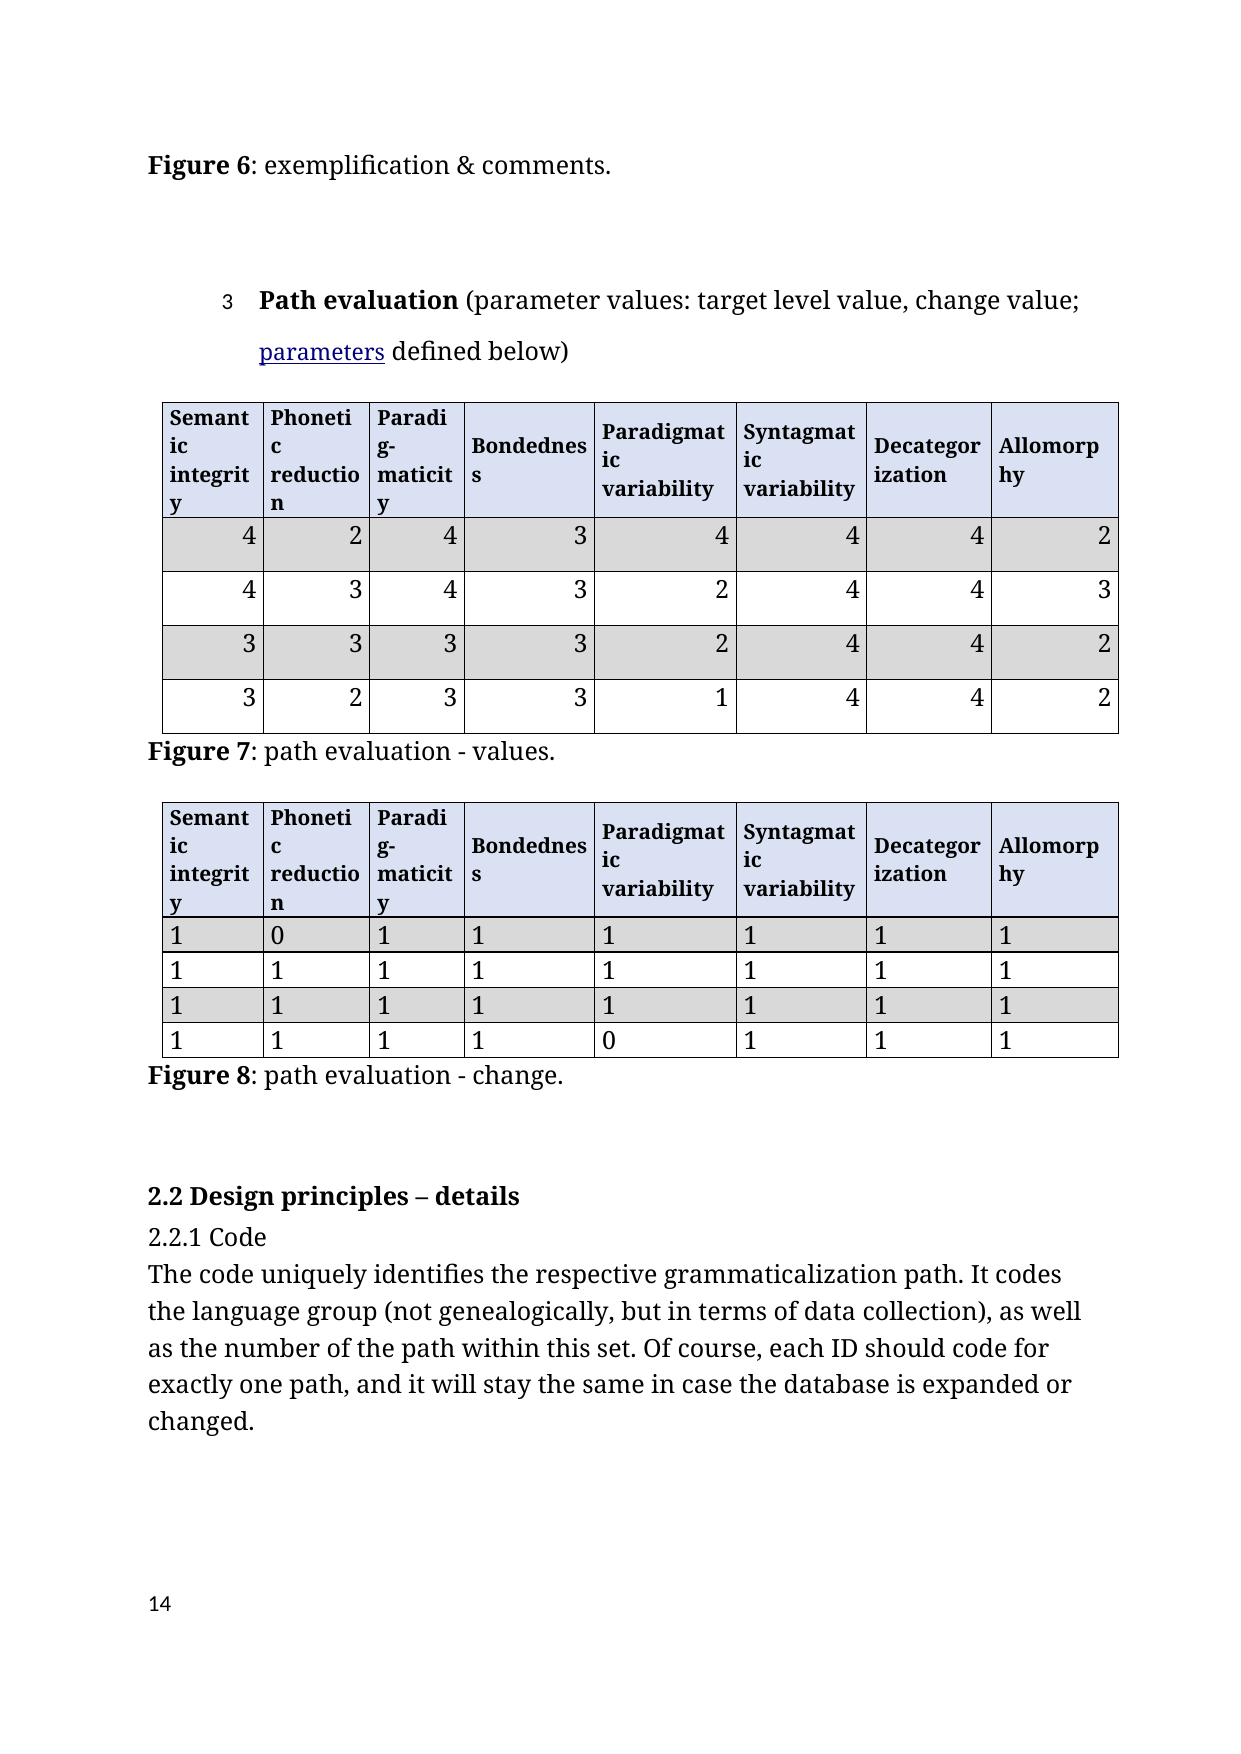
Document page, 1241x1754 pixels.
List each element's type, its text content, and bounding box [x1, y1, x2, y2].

table_cell 1 [867, 953, 991, 987]
table_cell 3 [992, 572, 1118, 625]
table_header Allomorphy [992, 403, 1118, 517]
table_cell 2 [992, 626, 1118, 679]
text Figure 7: path evaluation - values. [148, 734, 1093, 768]
table_cell 3 [370, 626, 464, 679]
table_cell 1 [465, 988, 594, 1022]
table_cell 3 [465, 680, 594, 733]
table_cell 1 [737, 953, 866, 987]
subtitle 2.2.1 Code [148, 1220, 1093, 1254]
table_cell 1 [465, 953, 594, 987]
table_header Decategorization [867, 803, 991, 916]
table_cell 1 [163, 918, 263, 951]
table_header Paradigmatic variability [595, 803, 736, 916]
table_cell 1 [163, 953, 263, 987]
table_header Paradig-maticity [370, 803, 464, 916]
table_cell 2 [595, 572, 736, 625]
table_cell 1 [163, 1023, 263, 1057]
table_cell 2 [595, 626, 736, 679]
table_header Decategorization [867, 403, 991, 517]
table_cell 4 [737, 572, 866, 625]
subtitle 2.2 Design principles – details [148, 1179, 1093, 1213]
table_cell 2 [264, 680, 369, 733]
table_header Syntagmatic variability [737, 403, 866, 517]
table_cell 1 [370, 988, 464, 1022]
table_header Bondedness [465, 403, 594, 517]
table_cell 1 [992, 953, 1118, 987]
table_cell 0 [595, 1023, 736, 1057]
table_cell 4 [737, 680, 866, 733]
table_cell 3 [163, 626, 263, 679]
table_cell 1 [737, 1023, 866, 1057]
table_cell 4 [737, 626, 866, 679]
table_cell 1 [595, 953, 736, 987]
table_cell 4 [595, 518, 736, 571]
table_header Semantic integrity [163, 803, 263, 916]
table_cell 3 [465, 518, 594, 571]
table_cell 1 [595, 918, 736, 951]
table_header Phonetic reduction [264, 803, 369, 916]
table_cell 4 [163, 518, 263, 571]
list Path evaluation (parameter values: target level value, change value; parameters defined below) [221, 283, 1093, 368]
table_cell 1 [737, 988, 866, 1022]
table_cell 1 [264, 953, 369, 987]
table_cell 4 [867, 572, 991, 625]
table_cell 1 [595, 988, 736, 1022]
table_cell 1 [370, 953, 464, 987]
table_header Semantic integrity [163, 403, 263, 517]
table_cell 1 [992, 1023, 1118, 1057]
table_cell 4 [370, 518, 464, 571]
table_cell 1 [737, 918, 866, 951]
table_cell 1 [465, 1023, 594, 1057]
table_cell 3 [163, 680, 263, 733]
table_header Allomorphy [992, 803, 1118, 916]
table_cell 4 [370, 572, 464, 625]
table_cell 4 [867, 626, 991, 679]
table_cell 4 [867, 518, 991, 571]
text Figure 6: exemplification & comments. [148, 148, 1093, 182]
table_cell 1 [264, 988, 369, 1022]
table_cell 1 [867, 988, 991, 1022]
table_cell 3 [465, 572, 594, 625]
table_cell 2 [264, 518, 369, 571]
text The code uniquely identifies the respective grammaticalization path. It codes the language group (not genealogically, but in terms of data collection), as well as the number of the path within this set. Of course, each ID should code for exactly one path, and it will stay the same in case the database is expanded or changed. [148, 1257, 1093, 1438]
table_cell 4 [867, 680, 991, 733]
table_cell 1 [992, 988, 1118, 1022]
table_cell 2 [992, 518, 1118, 571]
table_header Bondedness [465, 803, 594, 916]
table_header Paradig-maticity [370, 403, 464, 517]
table_header Phonetic reduction [264, 403, 369, 517]
text Figure 8: path evaluation - change. [148, 1058, 1093, 1092]
table_cell 1 [867, 918, 991, 951]
table_cell 1 [370, 918, 464, 951]
table_cell 4 [163, 572, 263, 625]
table_cell 3 [264, 626, 369, 679]
table_cell 1 [264, 1023, 369, 1057]
table_cell 1 [163, 988, 263, 1022]
table_cell 3 [465, 626, 594, 679]
table_cell 1 [465, 918, 594, 951]
table_cell 0 [264, 918, 369, 951]
table_header Syntagmatic variability [737, 803, 866, 916]
table_cell 3 [370, 680, 464, 733]
table_cell 1 [992, 918, 1118, 951]
table_cell 3 [264, 572, 369, 625]
table_cell 2 [992, 680, 1118, 733]
table_cell 1 [370, 1023, 464, 1057]
table_cell 4 [737, 518, 866, 571]
table_cell 1 [867, 1023, 991, 1057]
table_header Paradigmatic variability [595, 403, 736, 517]
table_cell 1 [595, 680, 736, 733]
